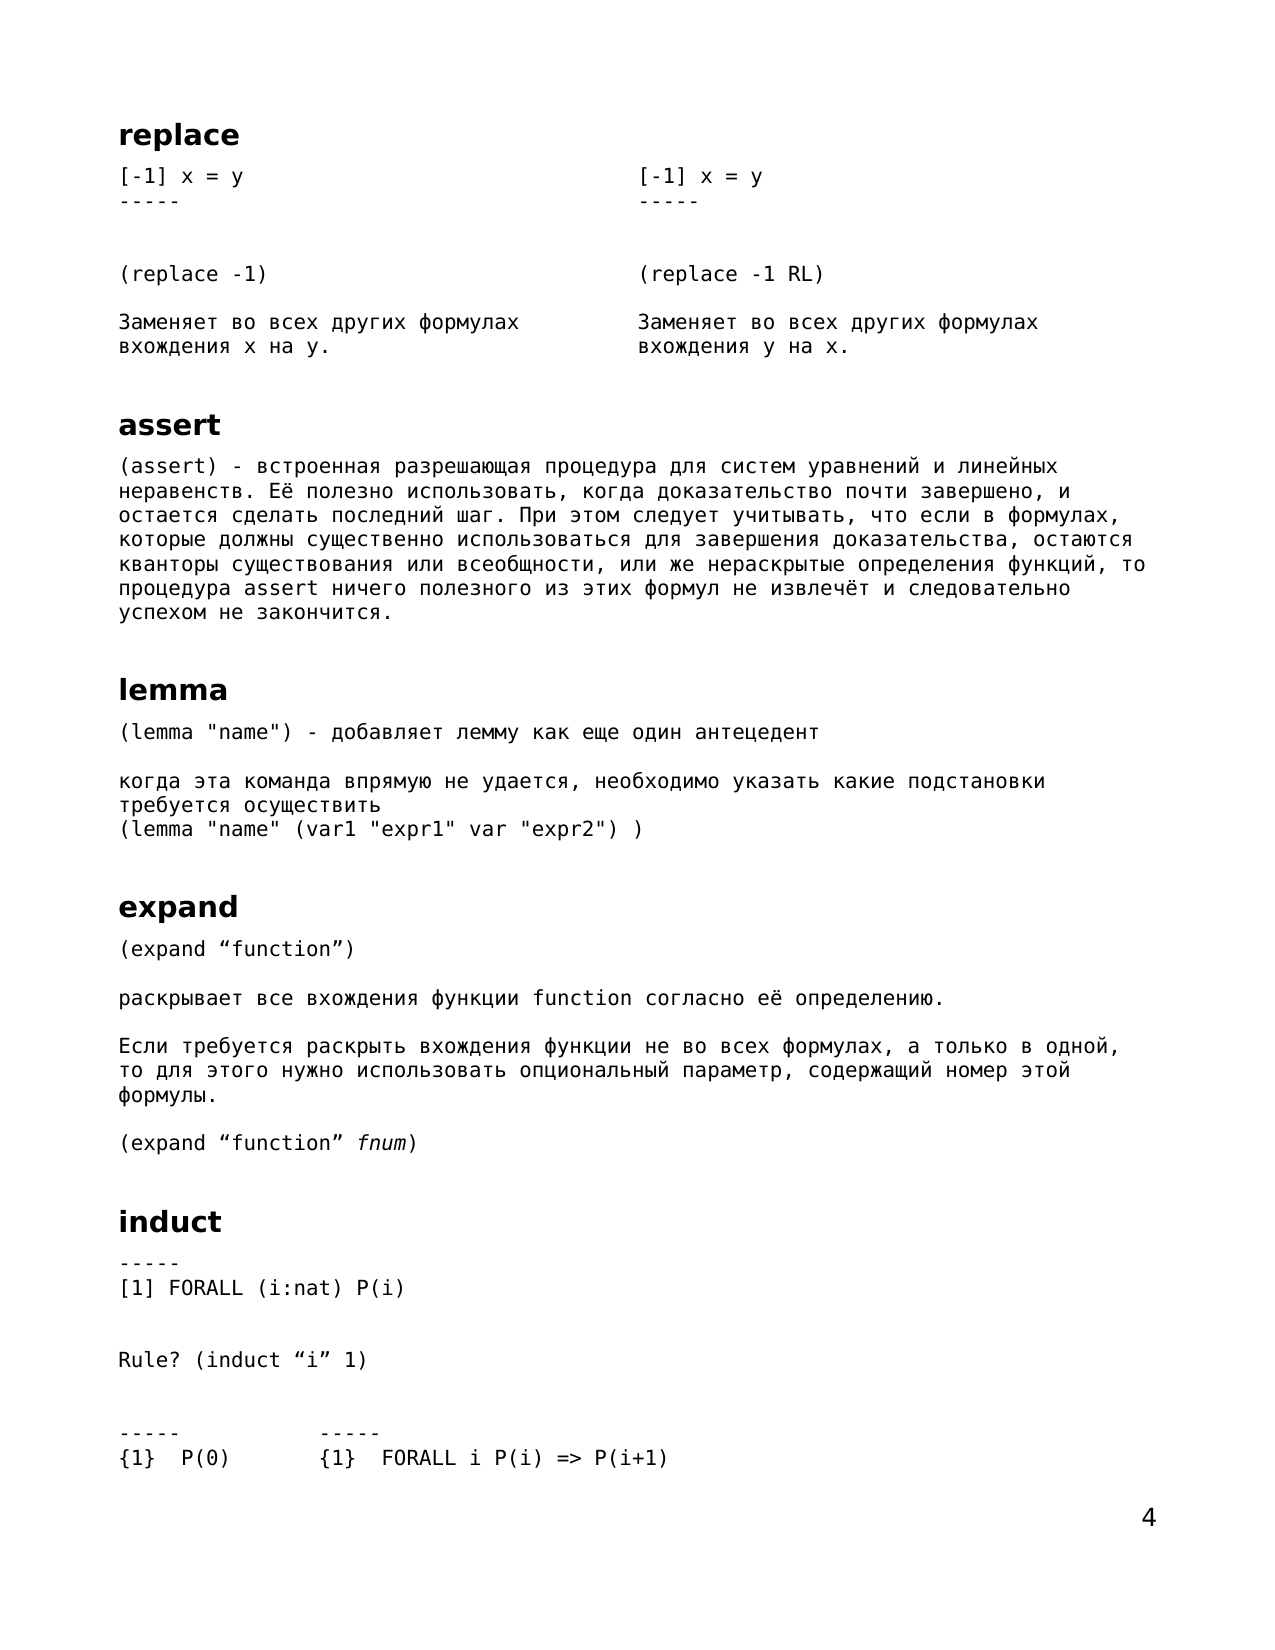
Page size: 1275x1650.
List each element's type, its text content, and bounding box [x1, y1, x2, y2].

text (lemma "name" (var1 "expr1" var "expr2") ) [118, 817, 1157, 841]
subtitle induct [118, 1205, 1157, 1239]
table_header [-1] x = y ----- (replace -1) Заменяет во всех других формулах вхождения x на y. [118, 165, 637, 359]
text когда эта команда впрямую не удается, необходимо указать какие подстановки требуется осуществить [118, 769, 1157, 817]
text Если требуется раскрыть вхождения функции не во всех формулах, а только в одной, то для этого нужно использовать опциональный параметр, содержащий номер этой формулы. [118, 1034, 1157, 1107]
text раскрывает все вхождения функции function согласно её определению. [118, 986, 1157, 1010]
subtitle expand [118, 891, 1157, 925]
table_header ----- [1] FORALL (i:nat) P(i) Rule? (induct “i” 1) ----- ----- {1} P(0) {1} FORALL i P(i) => P(i+1) [118, 1251, 1157, 1470]
subtitle assert [118, 408, 1157, 442]
text (expand “function”) [118, 937, 1157, 961]
text (lemma "name") - добавляет лемму как еще один антецедент [118, 720, 1157, 744]
text (expand “function” fnum) [118, 1131, 1157, 1156]
table_header [-1] x = y ----- (replace -1 RL) Заменяет во всех других формулах вхождения y на x. [638, 165, 1157, 359]
subtitle replace [118, 118, 1157, 152]
text (assert) - встроенная разрешающая процедура для систем уравнений и линейных неравенств. Её полезно использовать, когда доказательство почти завершено, и остается сделать последний шаг. При этом следует учитывать, что если в формулах, которые должны существенно использоваться для завершения доказательства, остаются кванторы существования или всеобщности, или же нераскрытые определения функций, то процедура assert ничего полезного из этих формул не извлечёт и следовательно успехом не закончится. [118, 454, 1157, 624]
subtitle lemma [118, 674, 1157, 708]
